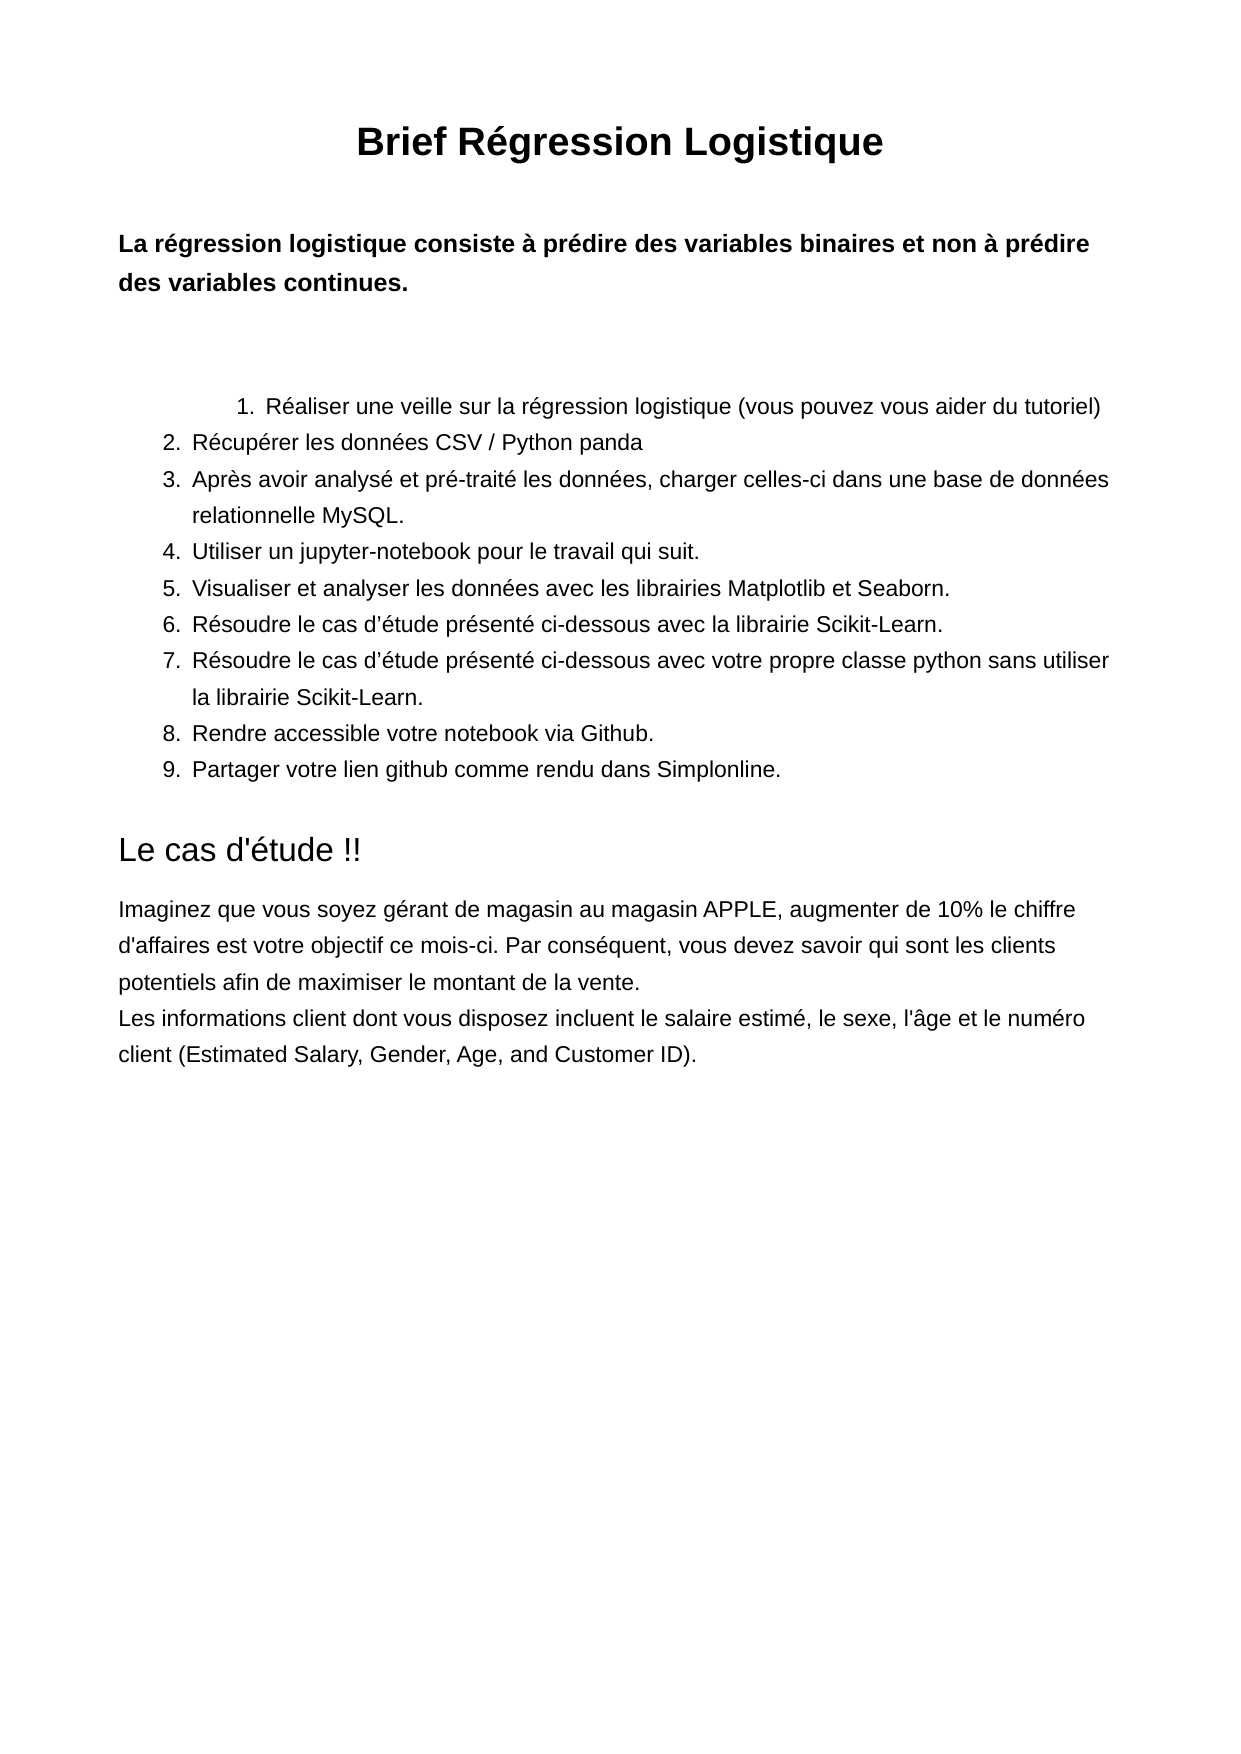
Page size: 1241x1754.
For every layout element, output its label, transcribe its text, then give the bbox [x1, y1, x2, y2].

list Rendre accessible votre notebook via Github. [162, 720, 1122, 746]
text Brief Régression Logistique [118, 118, 1122, 164]
text La régression logistique consiste à prédire des variables binaires et non à prédire des variables continues. [118, 229, 1122, 297]
list Résoudre le cas d’étude présenté ci-dessous avec la librairie Scikit-Learn. [162, 611, 1122, 637]
text Les informations client dont vous disposez incluent le salaire estimé, le sexe, l'âge et le numéro client (Estimated Salary, Gender, Age, and Customer ID). [118, 1005, 1122, 1068]
subtitle Le cas d'étude !! [118, 830, 1122, 869]
list Visualiser et analyser les données avec les librairies Matplotlib et Seaborn. [162, 575, 1122, 601]
list Résoudre le cas d’étude présenté ci-dessous avec votre propre classe python sans utiliser la librairie Scikit-Learn. [162, 647, 1122, 710]
list Récupérer les données CSV / Python panda [162, 429, 1122, 456]
list Partager votre lien github comme rendu dans Simplonline. [162, 756, 1122, 783]
list Utiliser un jupyter-notebook pour le travail qui suit. [162, 538, 1122, 565]
list Après avoir analysé et pré-traité les données, charger celles-ci dans une base de données relationnelle MySQL. [162, 466, 1122, 528]
subtitle Réaliser une veille sur la régression logistique (vous pouvez vous aider du tutoriel) [236, 393, 1122, 419]
text Imaginez que vous soyez gérant de magasin au magasin APPLE, augmenter de 10% le chiffre d'affaires est votre objectif ce mois-ci. Par conséquent, vous devez savoir qui sont les clients potentiels afin de maximiser le montant de la vente. [118, 896, 1122, 995]
